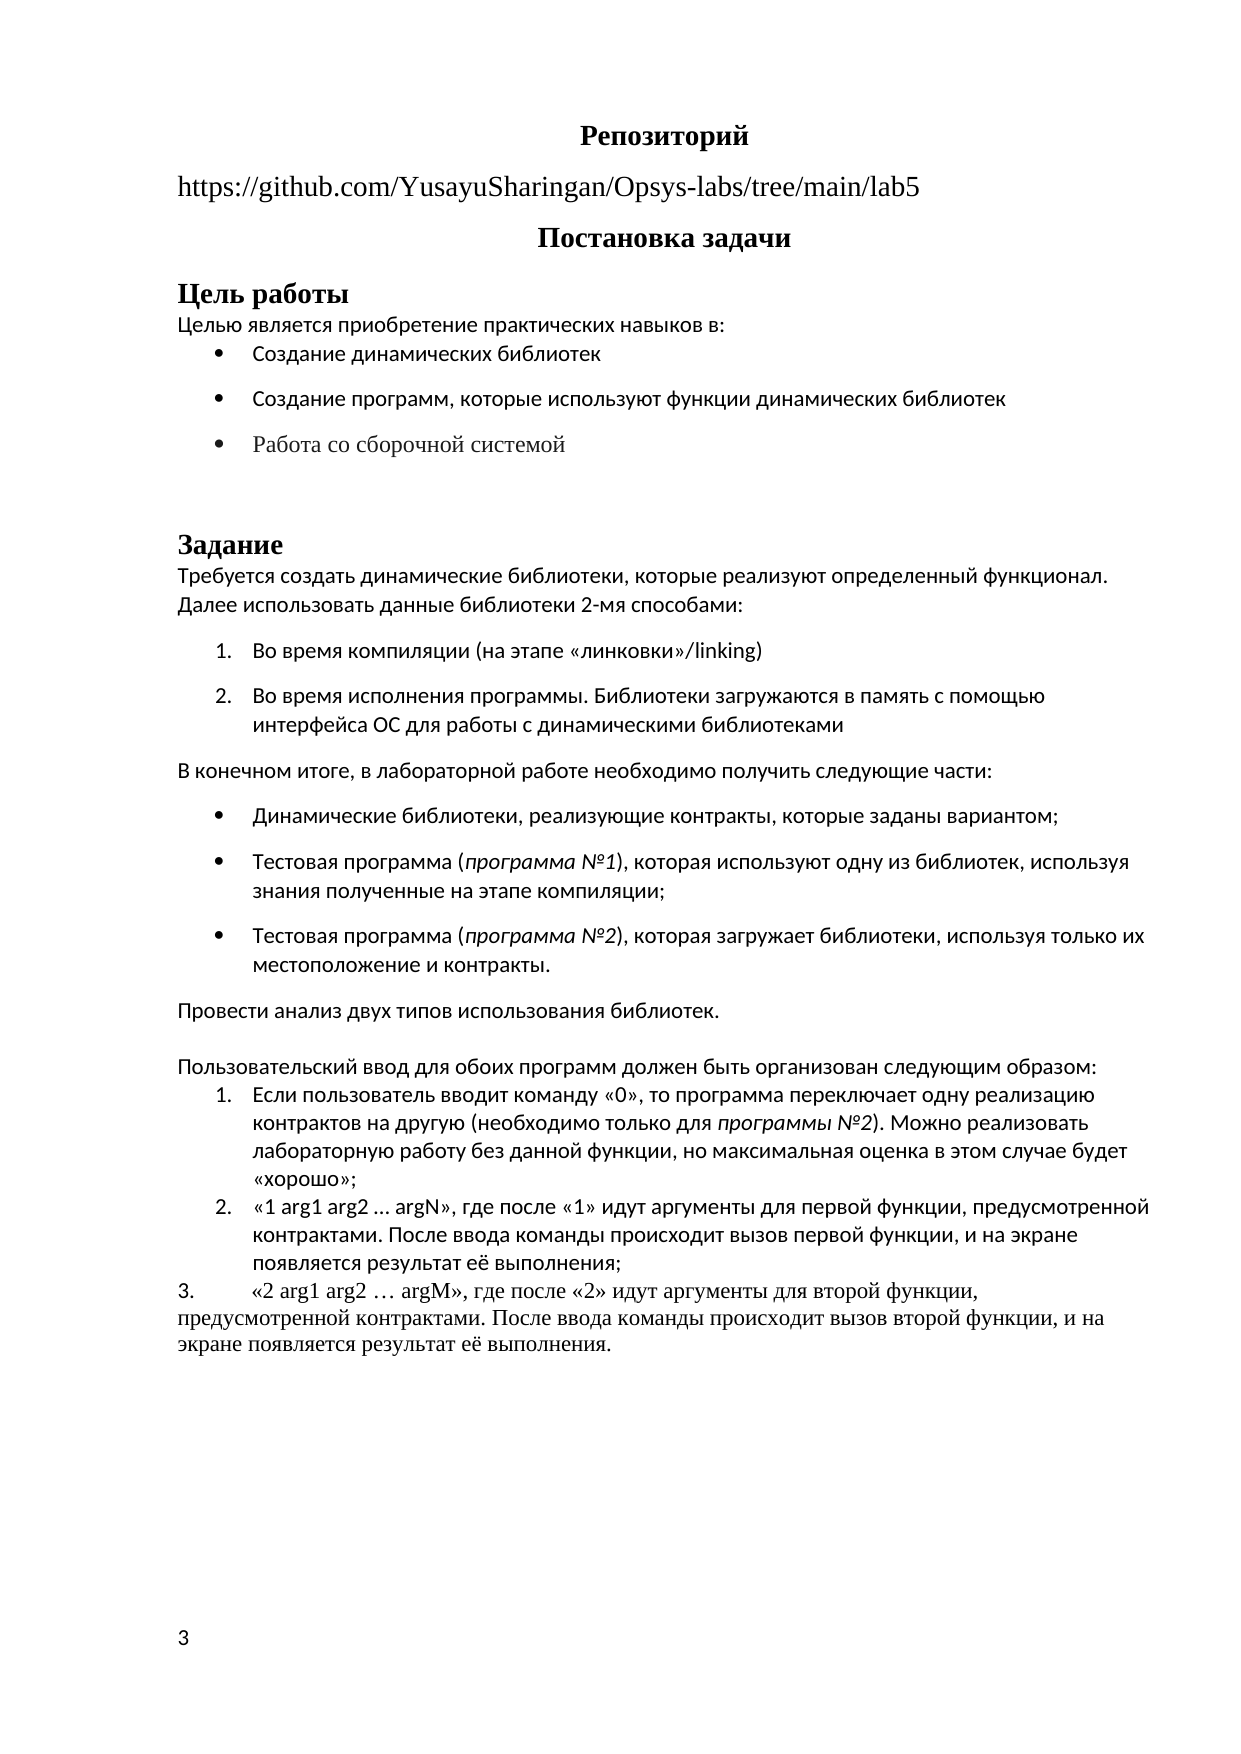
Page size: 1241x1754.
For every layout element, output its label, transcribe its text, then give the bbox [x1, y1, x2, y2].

list Во время компиляции (на этапе «линковки»/linking) [215, 636, 1152, 664]
list Тестовая программа (программа №1), которая используют одну из библиотек, используя знания полученные на этапе компиляции; [215, 847, 1152, 904]
text Целью является приобретение практических навыков в: [177, 310, 1152, 338]
list Создание программ, которые используют функции динамических библиотек [215, 384, 1152, 413]
text Требуется создать динамические библиотеки, которые реализуют определенный функционал. Далее использовать данные библиотеки 2-мя способами: [177, 562, 1152, 618]
list Тестовая программа (программа №2), которая загружает библиотеки, используя только их местоположение и контракты. [215, 921, 1152, 978]
text Постановка задачи [177, 220, 1152, 254]
text В конечном итоге, в лабораторной работе необходимо получить следующие части: [177, 756, 1152, 784]
subtitle «2 arg1 arg2 … argM», где после «2» идут аргументы для второй функции, предусмотренной контрактами. После ввода команды происходит вызов второй функции, и на экране появляется результат её выполнения. [177, 1276, 1152, 1357]
text Провести анализ двух типов использования библиотек. [177, 996, 1152, 1024]
text Репозиторий [177, 118, 1152, 152]
text Пользовательский ввод для обоих программ должен быть организован следующим образом: [177, 1052, 1152, 1080]
list Динамические библиотеки, реализующие контракты, которые заданы вариантом; [215, 801, 1152, 829]
subtitle Задание [177, 527, 1152, 561]
list «1 arg1 arg2 … argN», где после «1» идут аргументы для первой функции, предусмотренной контрактами. После ввода команды происходит вызов первой функции, и на экране появляется результат её выполнения; [215, 1192, 1152, 1276]
subtitle Цель работы [177, 276, 1152, 309]
list Во время исполнения программы. Библиотеки загружаются в память с помощью интерфейса ОС для работы с динамическими библиотеками [215, 682, 1152, 738]
list Создание динамических библиотек [215, 339, 1152, 367]
list Если пользователь вводит команду «0», то программа переключает одну реализацию контрактов на другую (необходимо только для программы №2). Можно реализовать лабораторную работу без данной функции, но максимальная оценка в этом случае будет «хорошо»; [215, 1080, 1152, 1192]
list Работа со сборочной системой [215, 430, 1152, 458]
text https://github.com/YusayuSharingan/Opsys-labs/tree/main/lab5 [177, 169, 1152, 203]
